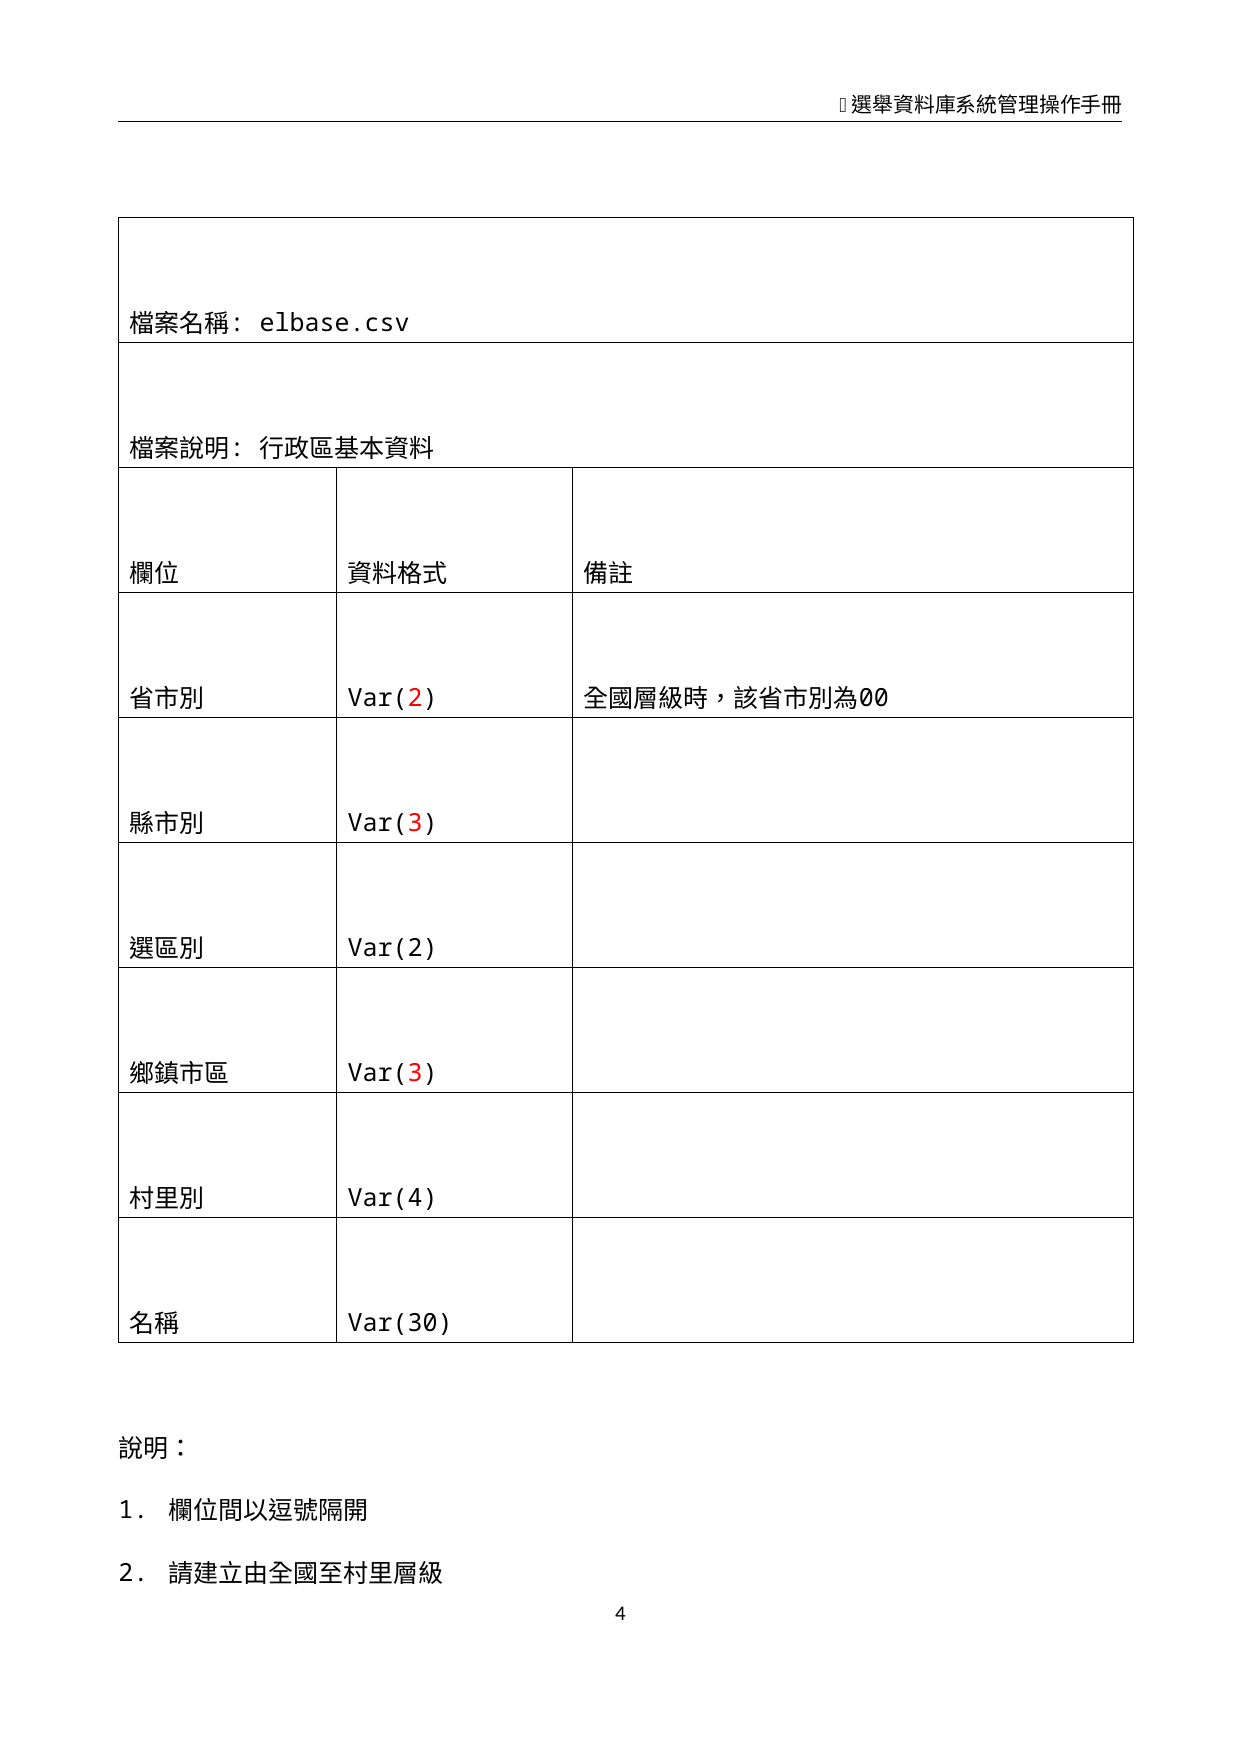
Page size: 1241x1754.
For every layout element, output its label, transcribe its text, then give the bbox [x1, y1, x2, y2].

table_cell 村里別 [119, 1093, 336, 1217]
table_cell Var(2) [337, 843, 572, 967]
text 說明： [118, 1405, 1122, 1467]
table_cell 選區別 [119, 843, 336, 967]
table_cell 檔案說明: 行政區基本資料 [119, 343, 1133, 467]
table_cell 全國層級時，該省市別為00 [573, 593, 1133, 717]
table_cell 名稱 [119, 1218, 336, 1342]
table_cell 鄉鎮市區 [119, 968, 336, 1092]
table_cell 縣市別 [119, 718, 336, 842]
table_cell 資料格式 [337, 468, 572, 592]
table_cell [573, 1218, 1133, 1342]
table_cell [573, 843, 1133, 967]
table_header 檔案名稱: elbase.csv [119, 218, 1133, 342]
list 請建立由全國至村里層級 [118, 1530, 1122, 1592]
table_cell Var(2) [337, 593, 572, 717]
table_cell [573, 968, 1133, 1092]
table_cell Var(30) [337, 1218, 572, 1342]
table_cell [573, 718, 1133, 842]
table_cell 備註 [573, 468, 1133, 592]
table_cell Var(3) [337, 968, 572, 1092]
table_cell 省市別 [119, 593, 336, 717]
table_cell [573, 1093, 1133, 1217]
list 欄位間以逗號隔開 [118, 1467, 1122, 1530]
table_cell 欄位 [119, 468, 336, 592]
table_cell Var(3) [337, 718, 572, 842]
table_cell Var(4) [337, 1093, 572, 1217]
